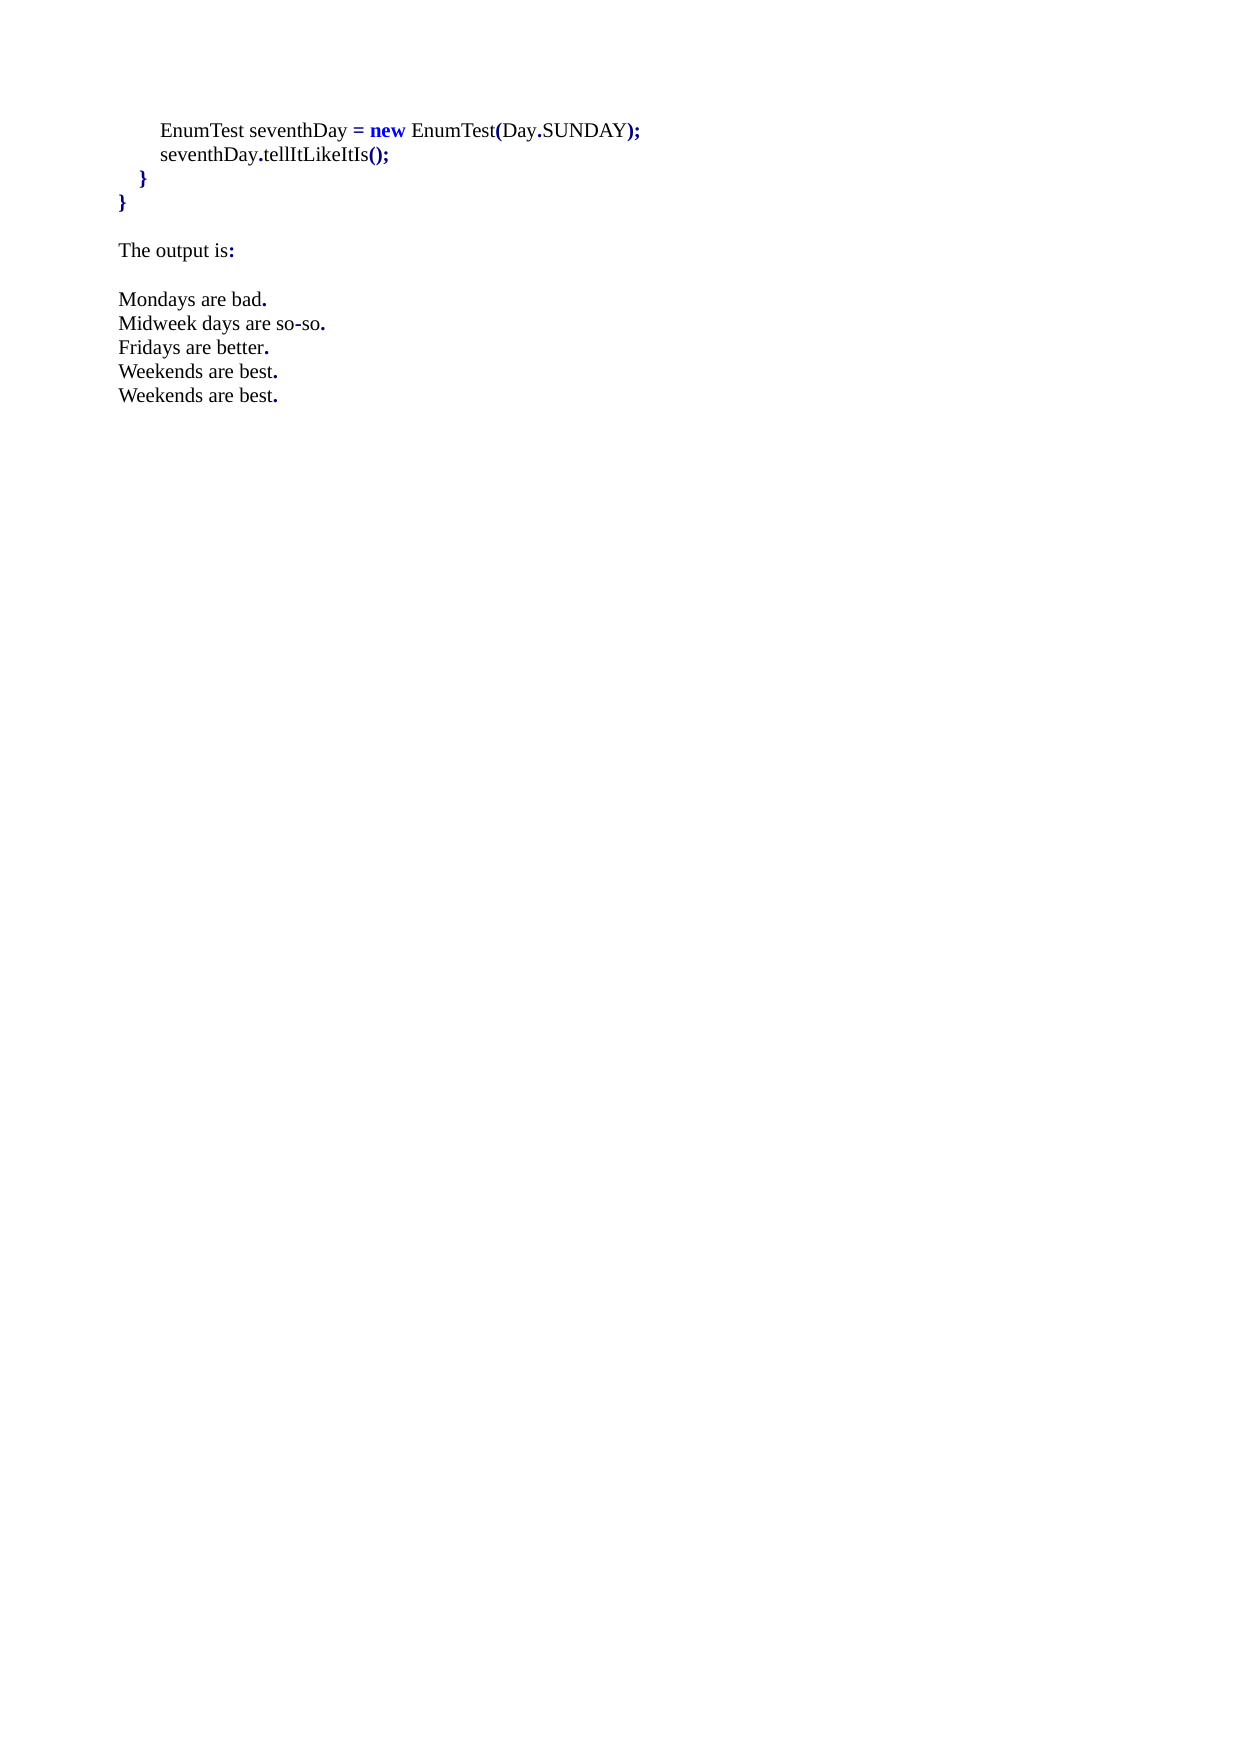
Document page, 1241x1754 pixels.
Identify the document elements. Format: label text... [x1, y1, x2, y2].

text seventhDay.tellItLikeItIs(); [118, 142, 1122, 166]
text Mondays are bad. [118, 287, 1122, 311]
text Fridays are better. [118, 335, 1122, 359]
text } [118, 190, 1122, 214]
text Weekends are best. [118, 383, 1122, 407]
text } [118, 166, 1122, 190]
text EnumTest seventhDay = new EnumTest(Day.SUNDAY); [118, 118, 1122, 142]
text Midweek days are so-so. [118, 311, 1122, 335]
text The output is: [118, 238, 1122, 262]
text Weekends are best. [118, 359, 1122, 383]
